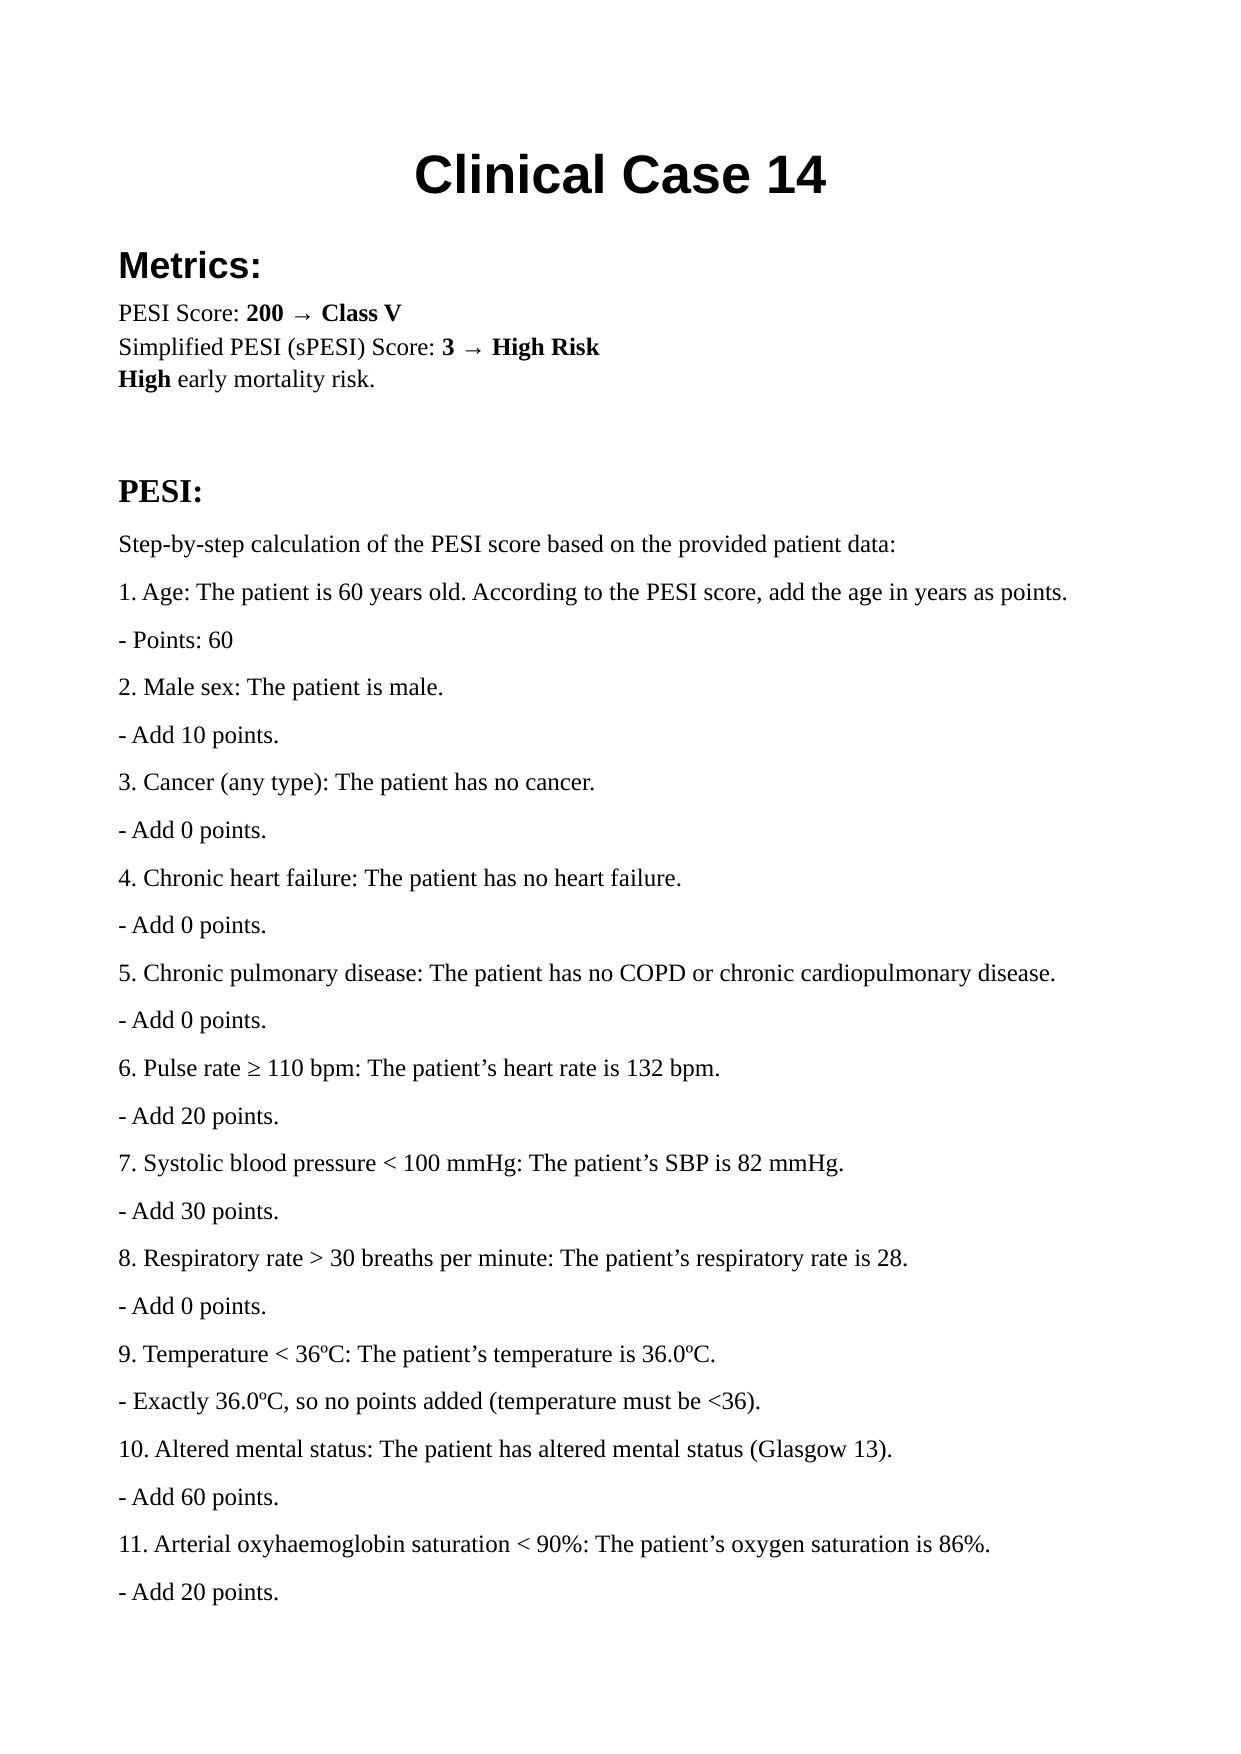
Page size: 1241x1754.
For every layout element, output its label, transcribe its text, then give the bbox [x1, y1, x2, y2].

title Clinical Case 14 [118, 143, 1122, 205]
text PESI: [118, 471, 1122, 509]
text 1. Age: The patient is 60 years old. According to the PESI score, add the age in years as points. [118, 577, 1122, 606]
text 6. Pulse rate ≥ 110 bpm: The patient’s heart rate is 132 bpm. [118, 1053, 1122, 1082]
text 2. Male sex: The patient is male. [118, 672, 1122, 701]
text 11. Arterial oxyhaemoglobin saturation < 90%: The patient’s oxygen saturation is 86%. [118, 1529, 1122, 1558]
text - Add 0 points. [118, 910, 1122, 939]
text - Add 60 points. [118, 1482, 1122, 1510]
text - Add 0 points. [118, 815, 1122, 844]
subtitle Metrics: [118, 243, 1122, 286]
text 7. Systolic blood pressure < 100 mmHg: The patient’s SBP is 82 mmHg. [118, 1148, 1122, 1177]
text - Add 10 points. [118, 720, 1122, 749]
text 5. Chronic pulmonary disease: The patient has no COPD or chronic cardiopulmonary disease. [118, 958, 1122, 987]
text - Add 20 points. [118, 1101, 1122, 1129]
text - Add 0 points. [118, 1006, 1122, 1034]
text 8. Respiratory rate > 30 breaths per minute: The patient’s respiratory rate is 28. [118, 1243, 1122, 1272]
text - Exactly 36.0ºC, so no points added (temperature must be <36). [118, 1386, 1122, 1415]
text 3. Cancer (any type): The patient has no cancer. [118, 767, 1122, 796]
text 9. Temperature < 36ºC: The patient’s temperature is 36.0ºC. [118, 1339, 1122, 1367]
text 4. Chronic heart failure: The patient has no heart failure. [118, 863, 1122, 891]
text - Points: 60 [118, 625, 1122, 653]
text Step-by-step calculation of the PESI score based on the provided patient data: [118, 529, 1122, 558]
text - Add 20 points. [118, 1577, 1122, 1606]
text - Add 30 points. [118, 1196, 1122, 1225]
text - Add 0 points. [118, 1291, 1122, 1320]
text PESI Score: 200 → Class V Simplified PESI (sPESI) Score: 3 → High Risk High early mortality risk. [118, 298, 1122, 393]
text 10. Altered mental status: The patient has altered mental status (Glasgow 13). [118, 1434, 1122, 1463]
